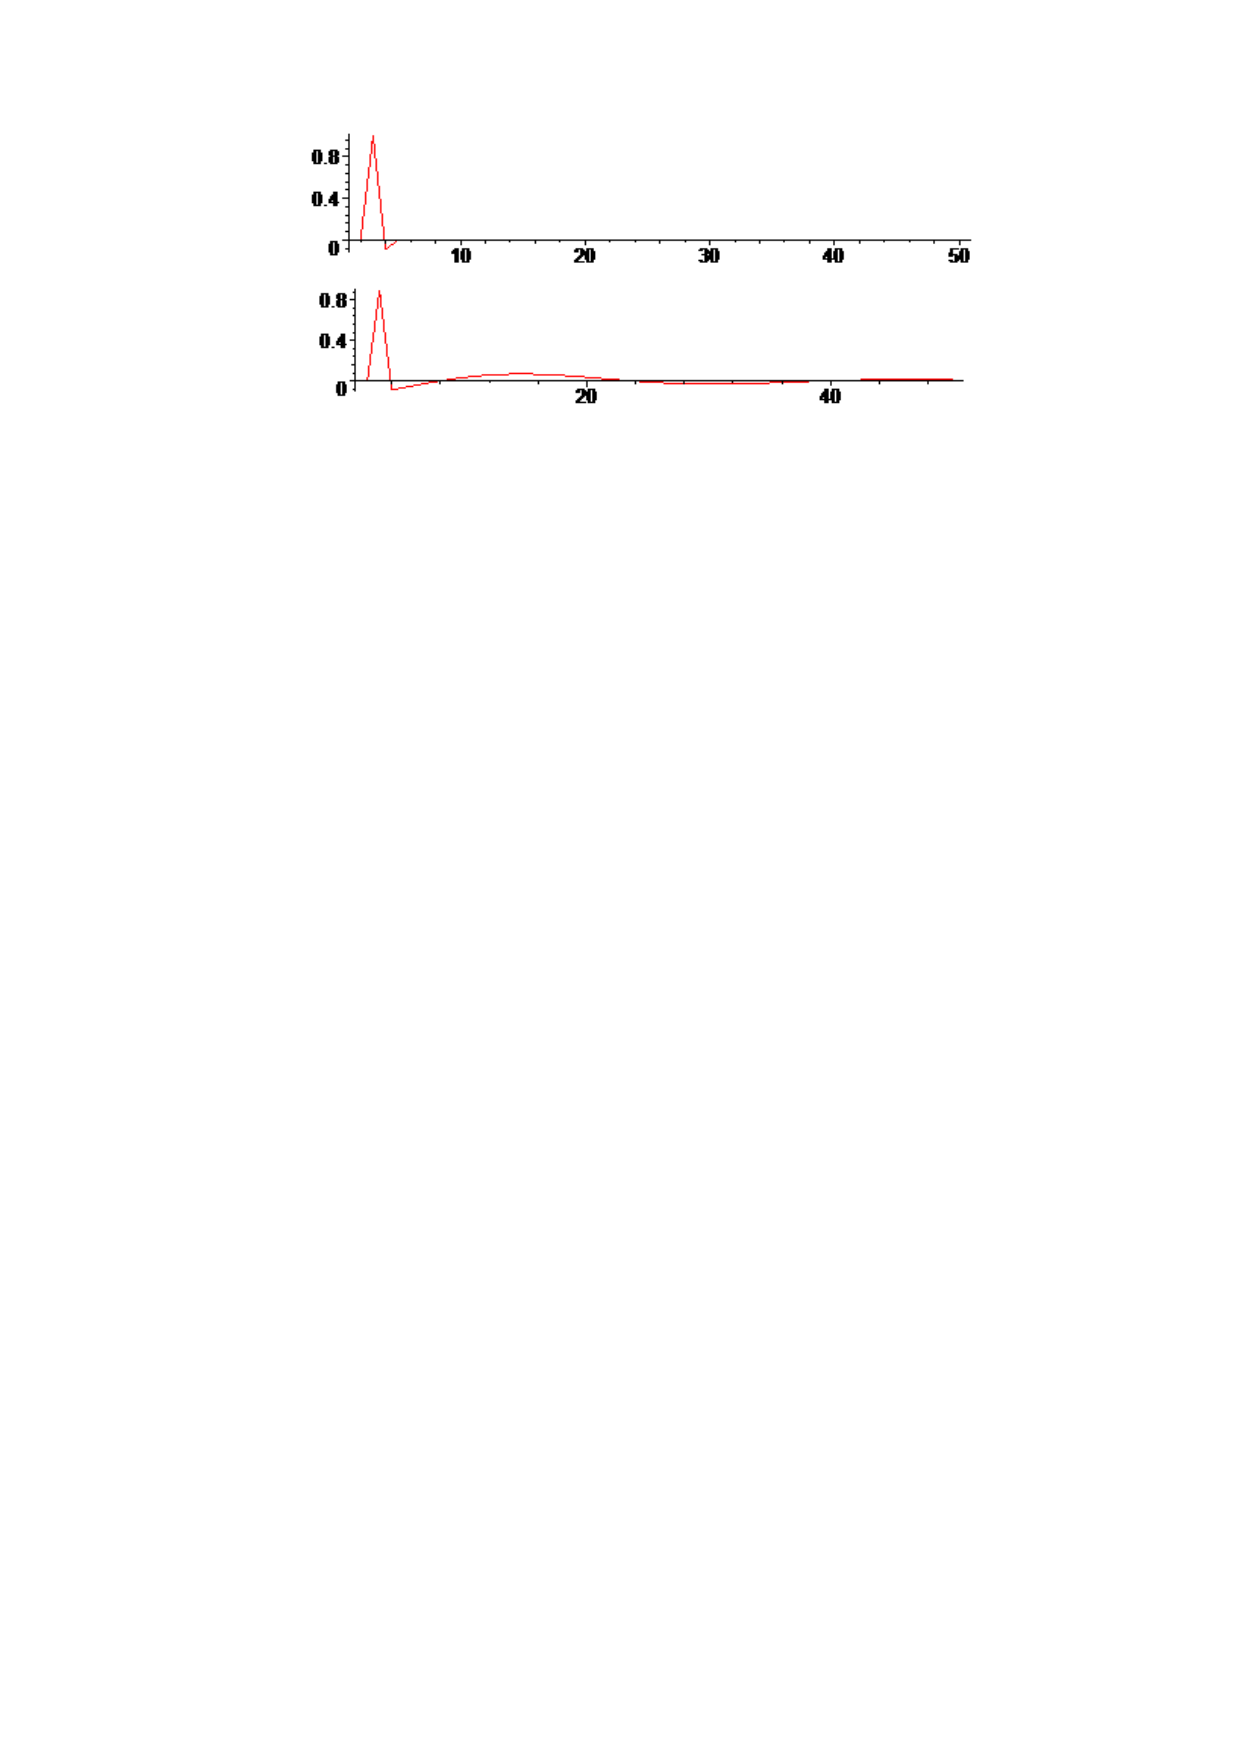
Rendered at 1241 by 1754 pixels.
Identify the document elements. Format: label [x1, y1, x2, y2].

picture [303, 118, 1026, 428]
